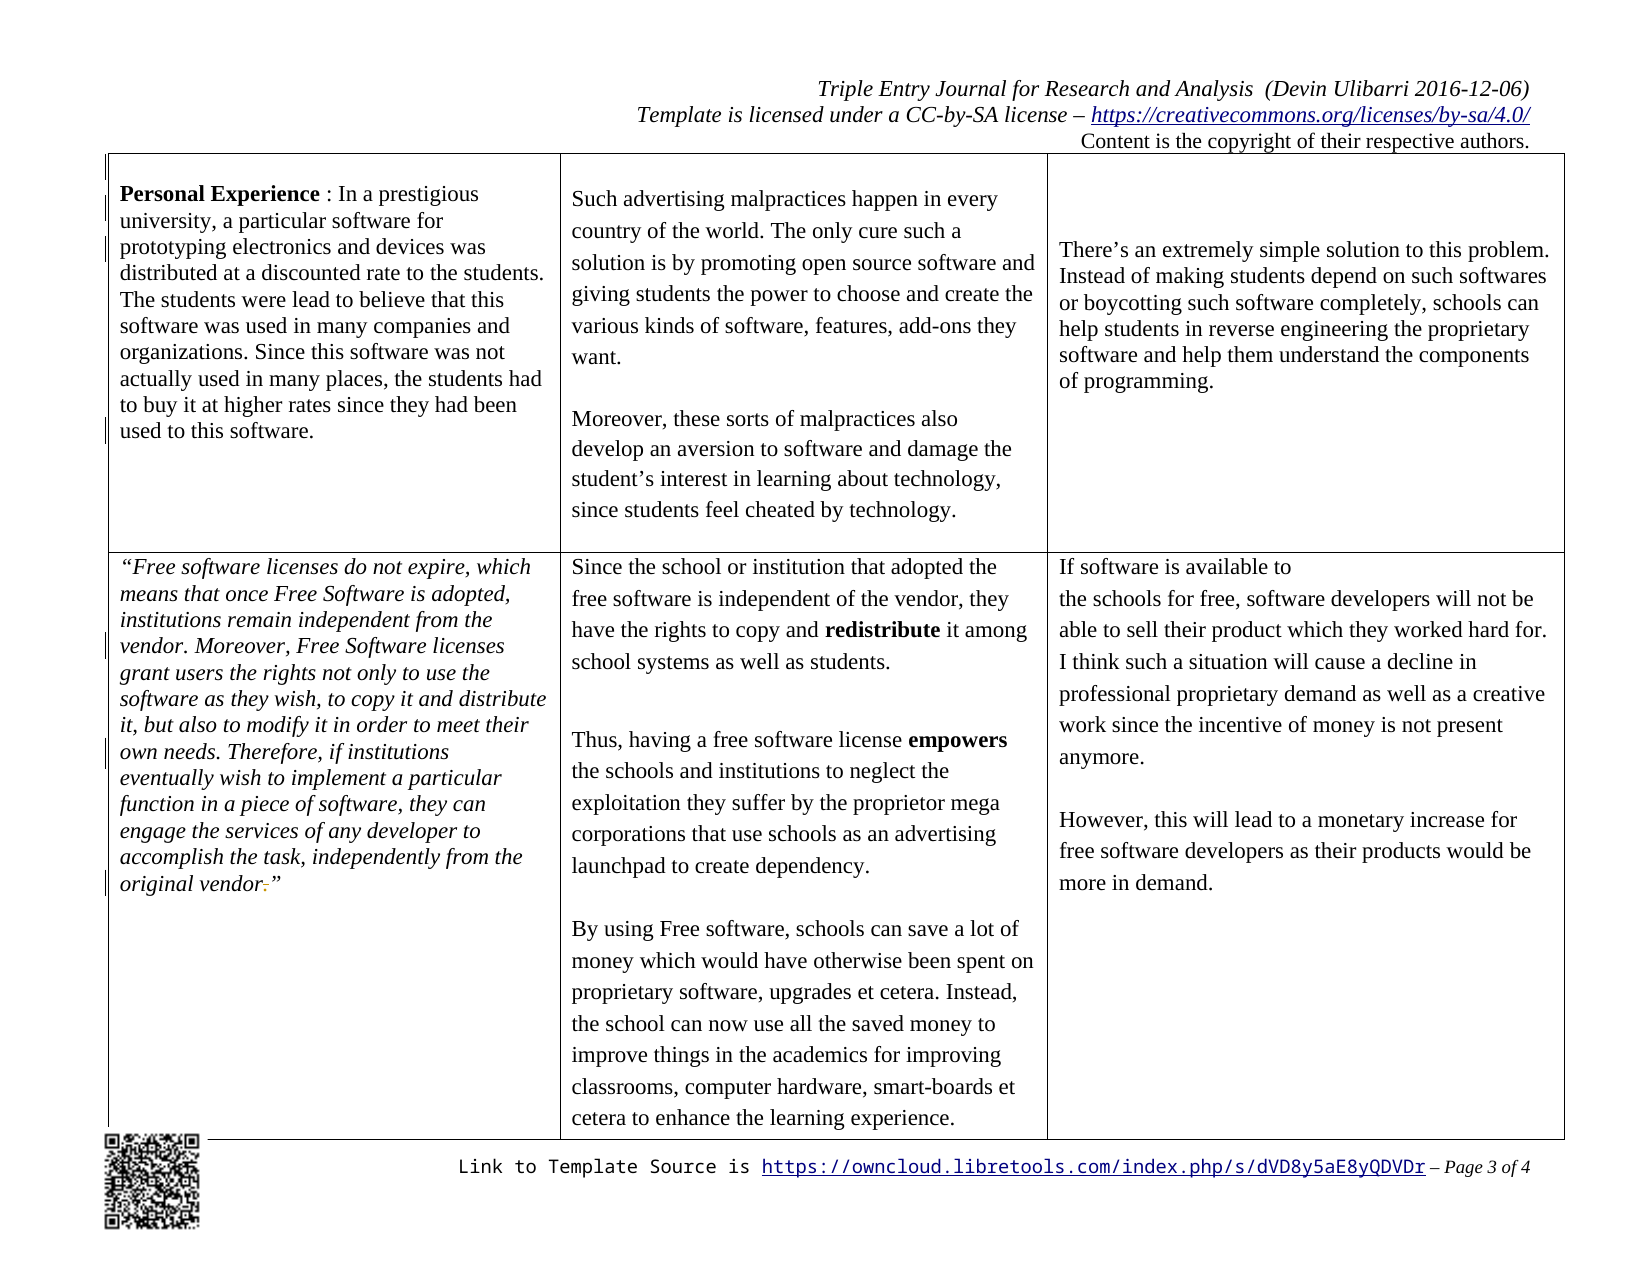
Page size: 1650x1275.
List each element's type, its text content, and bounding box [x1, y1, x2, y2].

table_cell “Free software licenses do not expire, which means that once Free Software is adopted, institutions remain independent from the vendor. Moreover, Free Software licenses grant users the rights not only to use the software as they wish, to copy it and distribute it, but also to modify it in order to meet their own needs. Therefore, if institutions eventually wish to implement a particular function in a piece of software, they can engage the services of any developer to accomplish the task, independently from the original vendor” [109, 553, 560, 1139]
table_cell There’s an extremely simple solution to this problem. Instead of making students depend on such softwares or boycotting such software completely, schools can help students in reverse engineering the proprietary software and help them understand the components of programming. [1048, 154, 1564, 552]
table_cell Since the school or institution that adopted the free software is independent of the vendor, they have the rights to copy and redistribute it among school systems as well as students. Thus, having a free software license empowers the schools and institutions to neglect the exploitation they suffer by the proprietor mega corporations that use schools as an advertising launchpad to create dependency. By using Free software, schools can save a lot of money which would have otherwise been spent on proprietary software, upgrades et cetera. Instead, the school can now use all the saved money to improve things in the academics for improving classrooms, computer hardware, smart-boards et cetera to enhance the learning experience. [561, 553, 1047, 1139]
table_cell Such advertising malpractices happen in every country of the world. The only cure such a solution is by promoting open source software and giving students the power to choose and create the various kinds of software, features, add-ons they want. Moreover, these sorts of malpractices also develop an aversion to software and damage the student’s interest in learning about technology, since students feel cheated by technology. [561, 154, 1047, 552]
table_cell Personal Experience : In a prestigious university, a particular software for prototyping electronics and devices was distributed at a discounted rate to the students. The students were lead to believe that this software was used in many companies and organizations. Since this software was not actually used in many places, the students had to buy it at higher rates since they had been used to this software. [109, 154, 560, 552]
table_cell If software is available to the schools for free, software developers will not be able to sell their product which they worked hard for. I think such a situation will cause a decline in professional proprietary demand as well as a creative work since the incentive of money is not present anymore. However, this will lead to a monetary increase for free software developers as their products would be more in demand. [1048, 553, 1564, 1139]
picture [97, 1127, 208, 1238]
